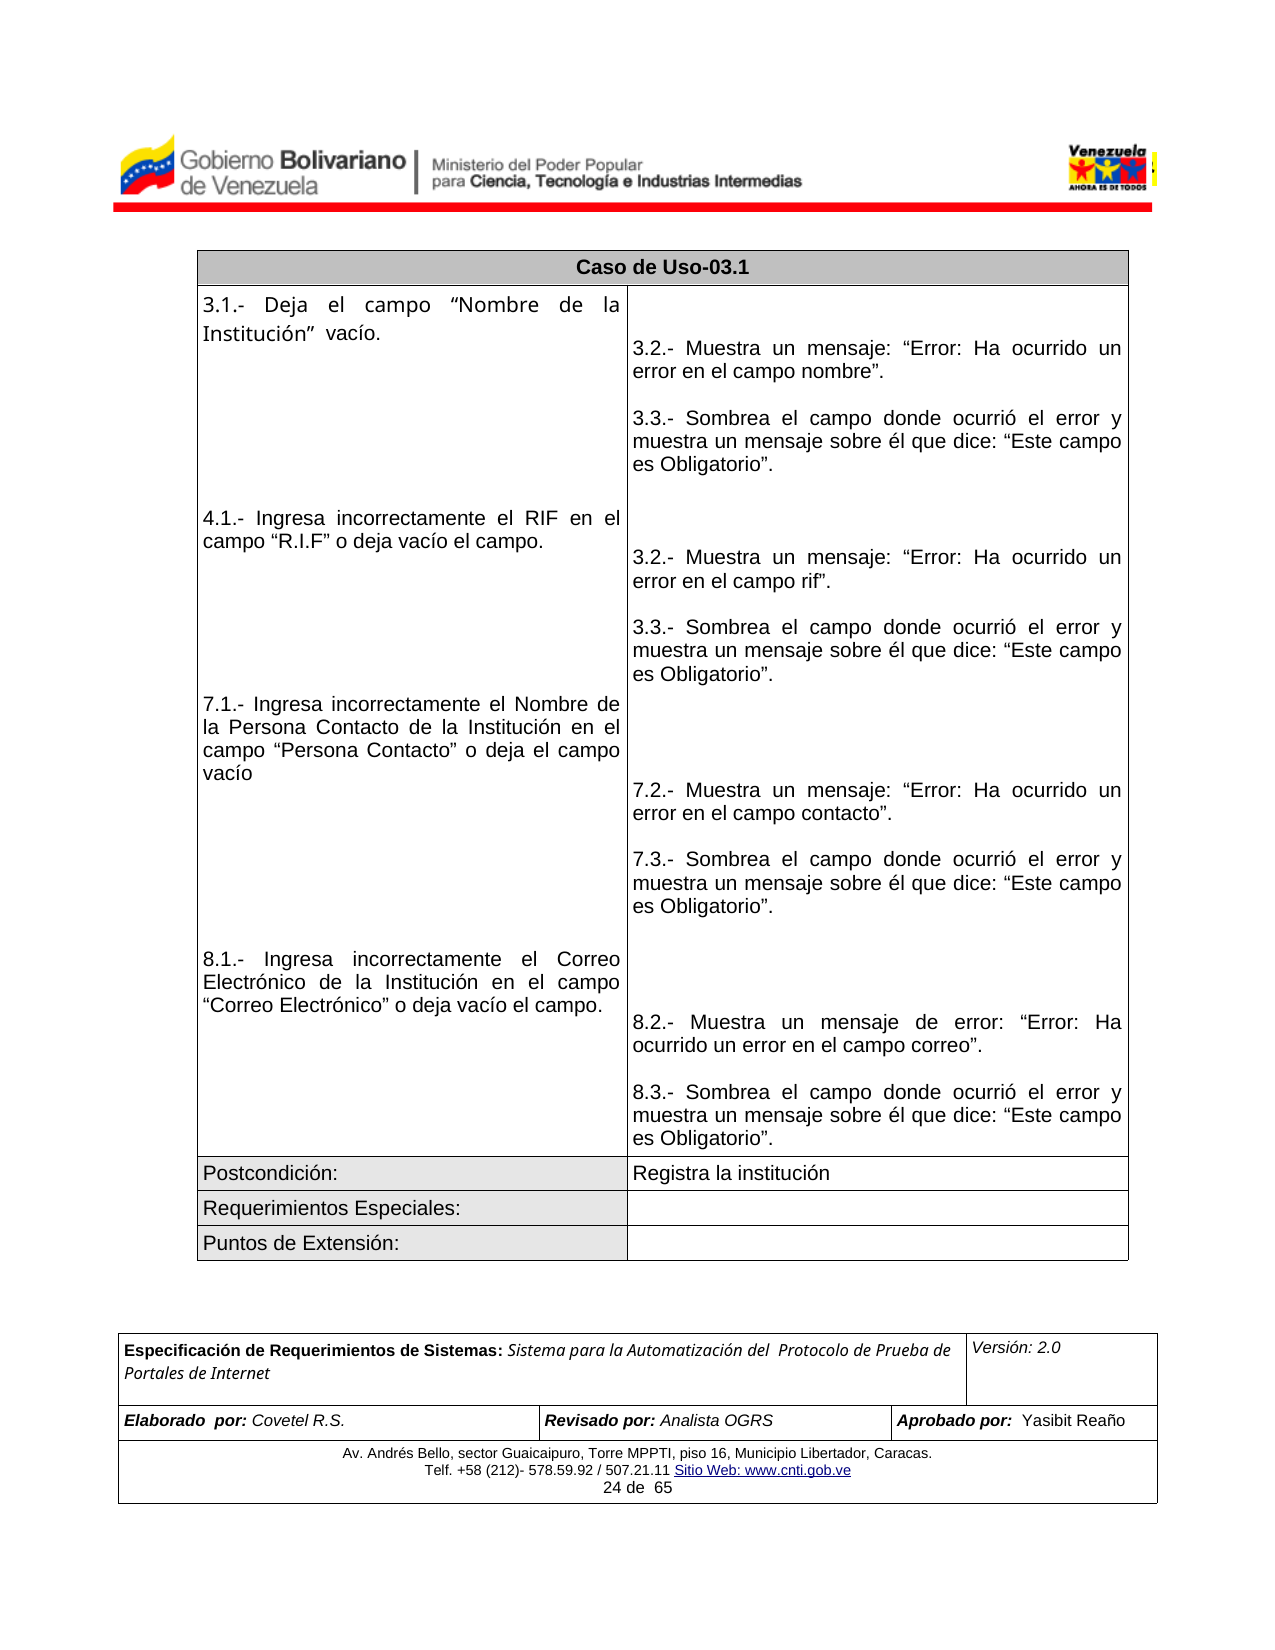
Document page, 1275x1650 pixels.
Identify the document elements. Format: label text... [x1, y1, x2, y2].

table_cell [628, 1226, 1128, 1260]
table_cell Puntos de Extensión: [198, 1226, 627, 1260]
table_header Caso de Uso-03.1 [198, 251, 1128, 284]
table_cell 3.2.- Muestra un mensaje: “Error: Ha ocurrido un error en el campo nombre”. 3.3.- Sombrea el campo donde ocurrió el error y muestra un mensaje sobre él que dice: “Este campo es Obligatorio”. 3.2.- Muestra un mensaje: “Error: Ha ocurrido un error en el campo rif”. 3.3.- Sombrea el campo donde ocurrió el error y muestra un mensaje sobre él que dice: “Este campo es Obligatorio”. 7.2.- Muestra un mensaje: “Error: Ha ocurrido un error en el campo contacto”. 7.3.- Sombrea el campo donde ocurrió el error y muestra un mensaje sobre él que dice: “Este campo es Obligatorio”. 8.2.- Muestra un mensaje de error: “Error: Ha ocurrido un error en el campo correo”. 8.3.- Sombrea el campo donde ocurrió el error y muestra un mensaje sobre él que dice: “Este campo es Obligatorio”. [628, 286, 1128, 1156]
table_cell Requerimientos Especiales: [198, 1191, 627, 1225]
table_cell Registra la institución [628, 1157, 1128, 1190]
table_cell [628, 1191, 1128, 1225]
picture [113, 126, 1153, 212]
table_cell 3.1.- Deja el campo “Nombre de la Institución” vacío. 4.1.- Ingresa incorrectamente el RIF en el campo “R.I.F” o deja vacío el campo. 7.1.- Ingresa incorrectamente el Nombre de la Persona Contacto de la Institución en el campo “Persona Contacto” o deja el campo vacío 8.1.- Ingresa incorrectamente el Correo Electrónico de la Institución en el campo “Correo Electrónico” o deja vacío el campo. [198, 286, 627, 1156]
table_cell Postcondición: [198, 1157, 627, 1190]
